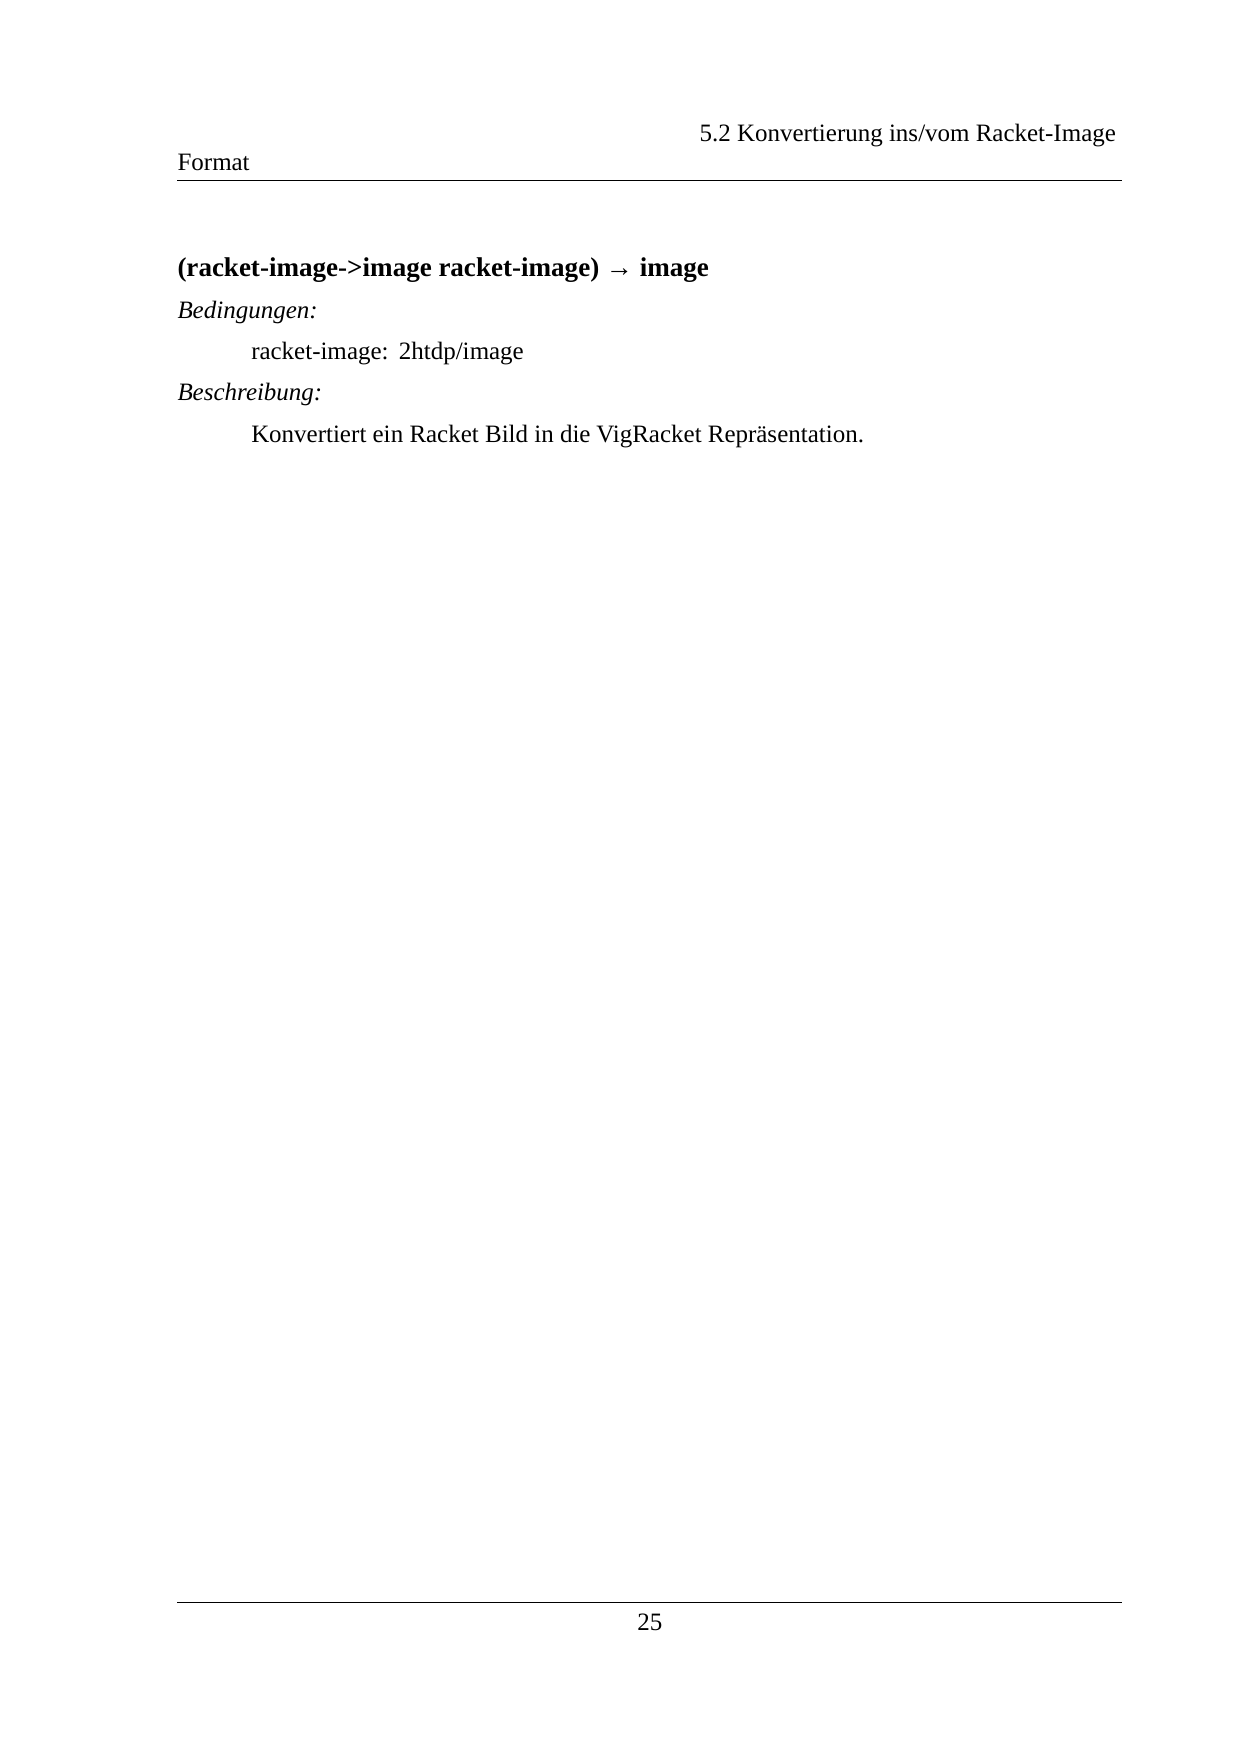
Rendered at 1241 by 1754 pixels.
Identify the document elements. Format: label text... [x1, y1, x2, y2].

text Konvertiert ein Racket Bild in die VigRacket Repräsentation. [177, 419, 1122, 447]
text (racket-image->image racket-image) → image [177, 251, 1122, 282]
text Beschreibung: [177, 377, 1122, 406]
text Bedingungen: [177, 295, 1122, 324]
text racket-image: 2htdp/image [177, 336, 1122, 365]
